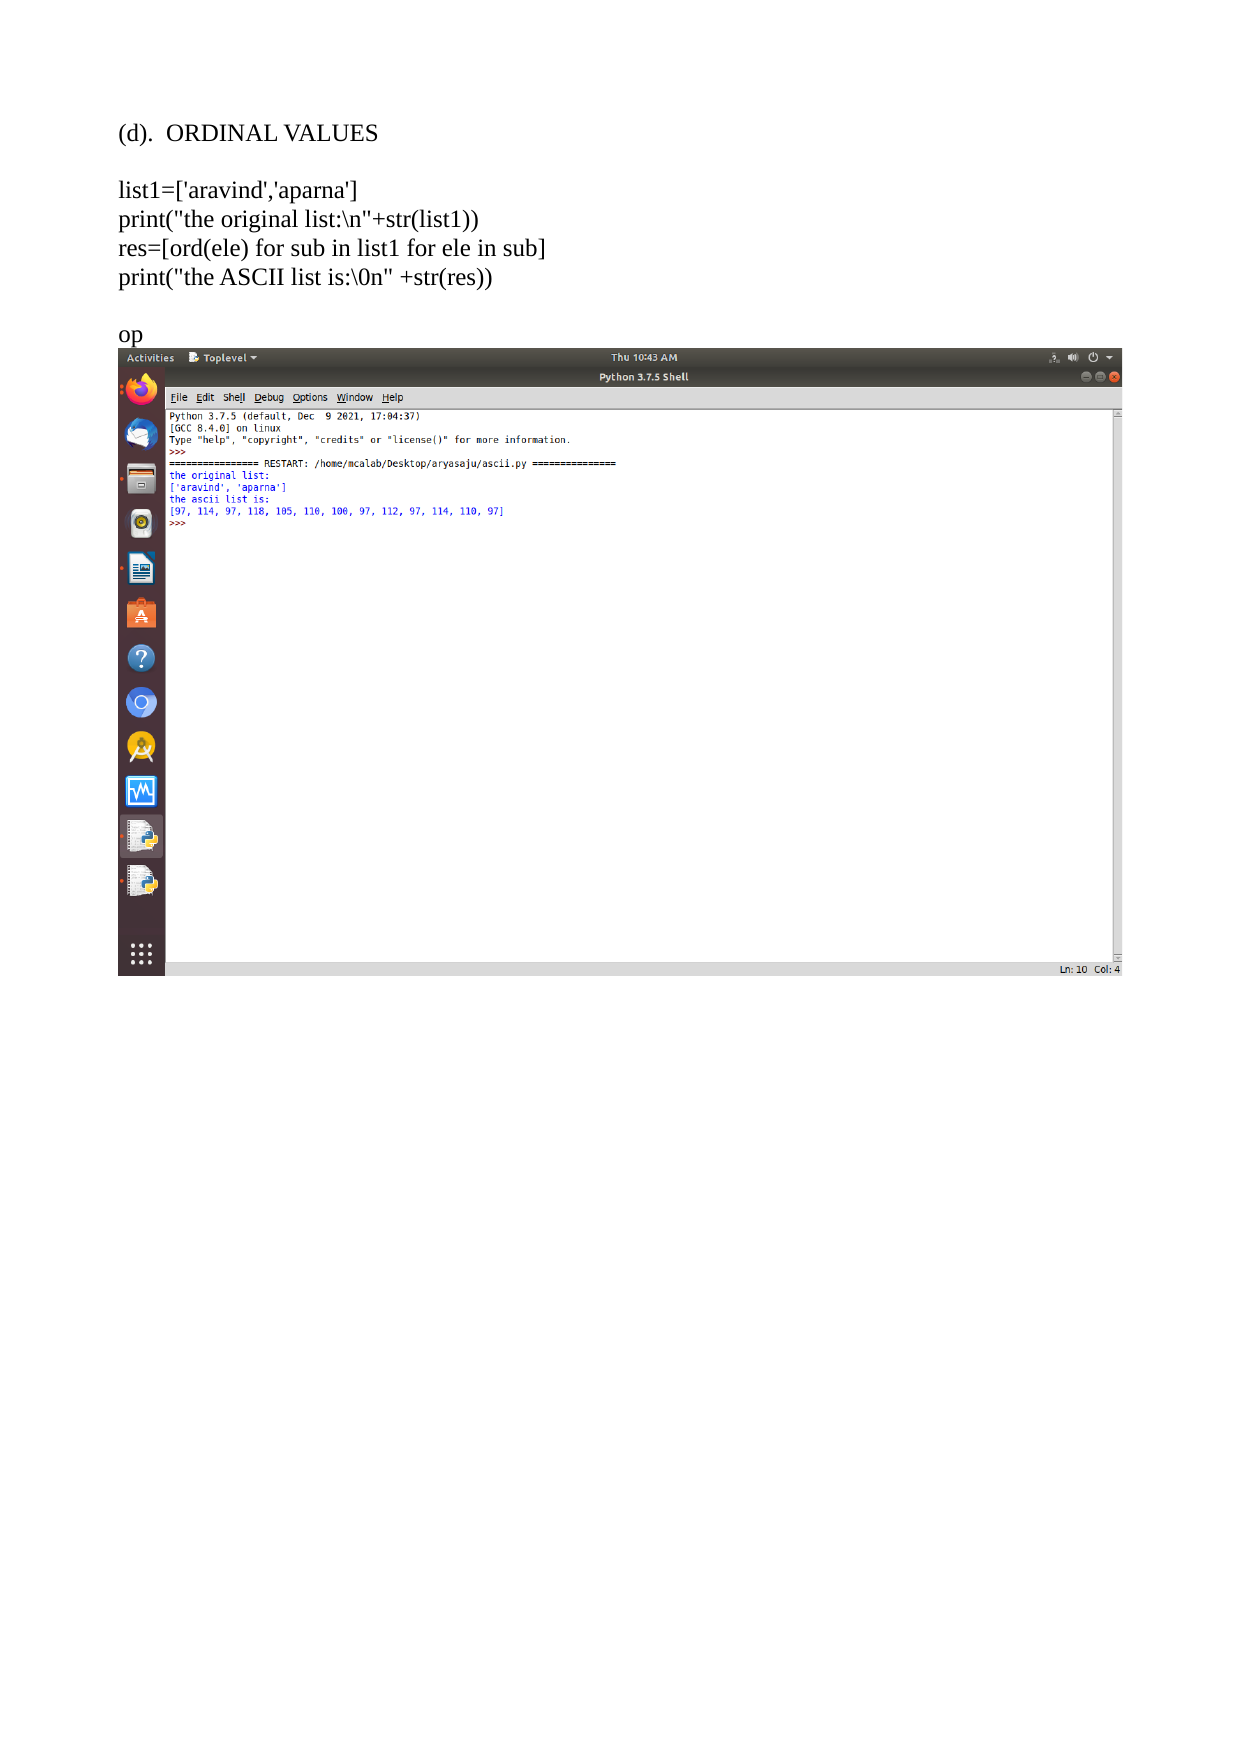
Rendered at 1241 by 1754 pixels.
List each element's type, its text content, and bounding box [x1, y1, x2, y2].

text res=[ord(ele) for sub in list1 for ele in sub] [118, 233, 1122, 262]
text op [118, 319, 1122, 348]
text print("the original list:\n"+str(list1)) [118, 204, 1122, 233]
text list1=['aravind','aparna'] [118, 176, 1122, 204]
text print("the ASCII list is:\0n" +str(res)) [118, 262, 1122, 291]
picture [118, 348, 1123, 976]
text (d). ORDINAL VALUES [118, 118, 1122, 147]
